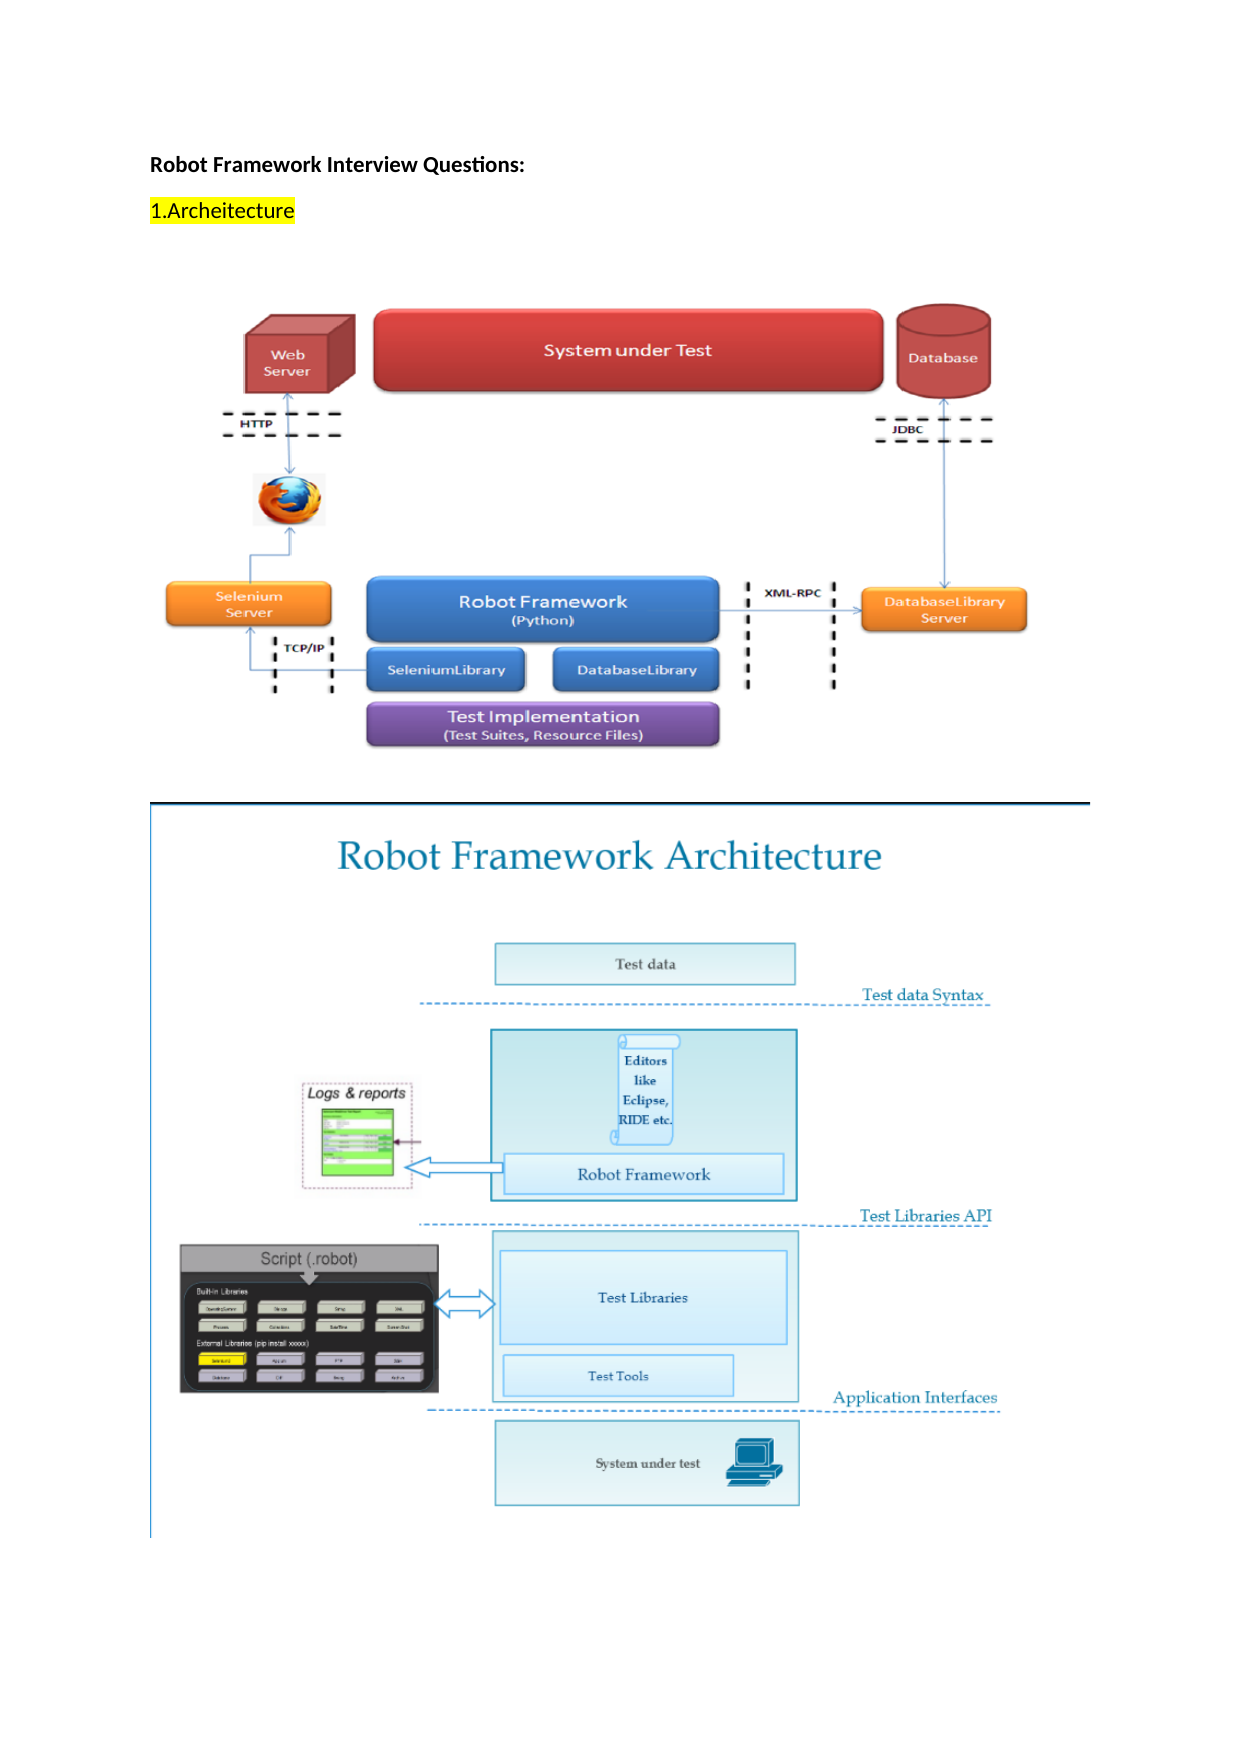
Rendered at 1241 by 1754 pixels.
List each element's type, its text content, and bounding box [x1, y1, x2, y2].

text 1.Archeitecture [150, 197, 1090, 224]
text Robot Framework Interview Questions: [150, 150, 1090, 178]
